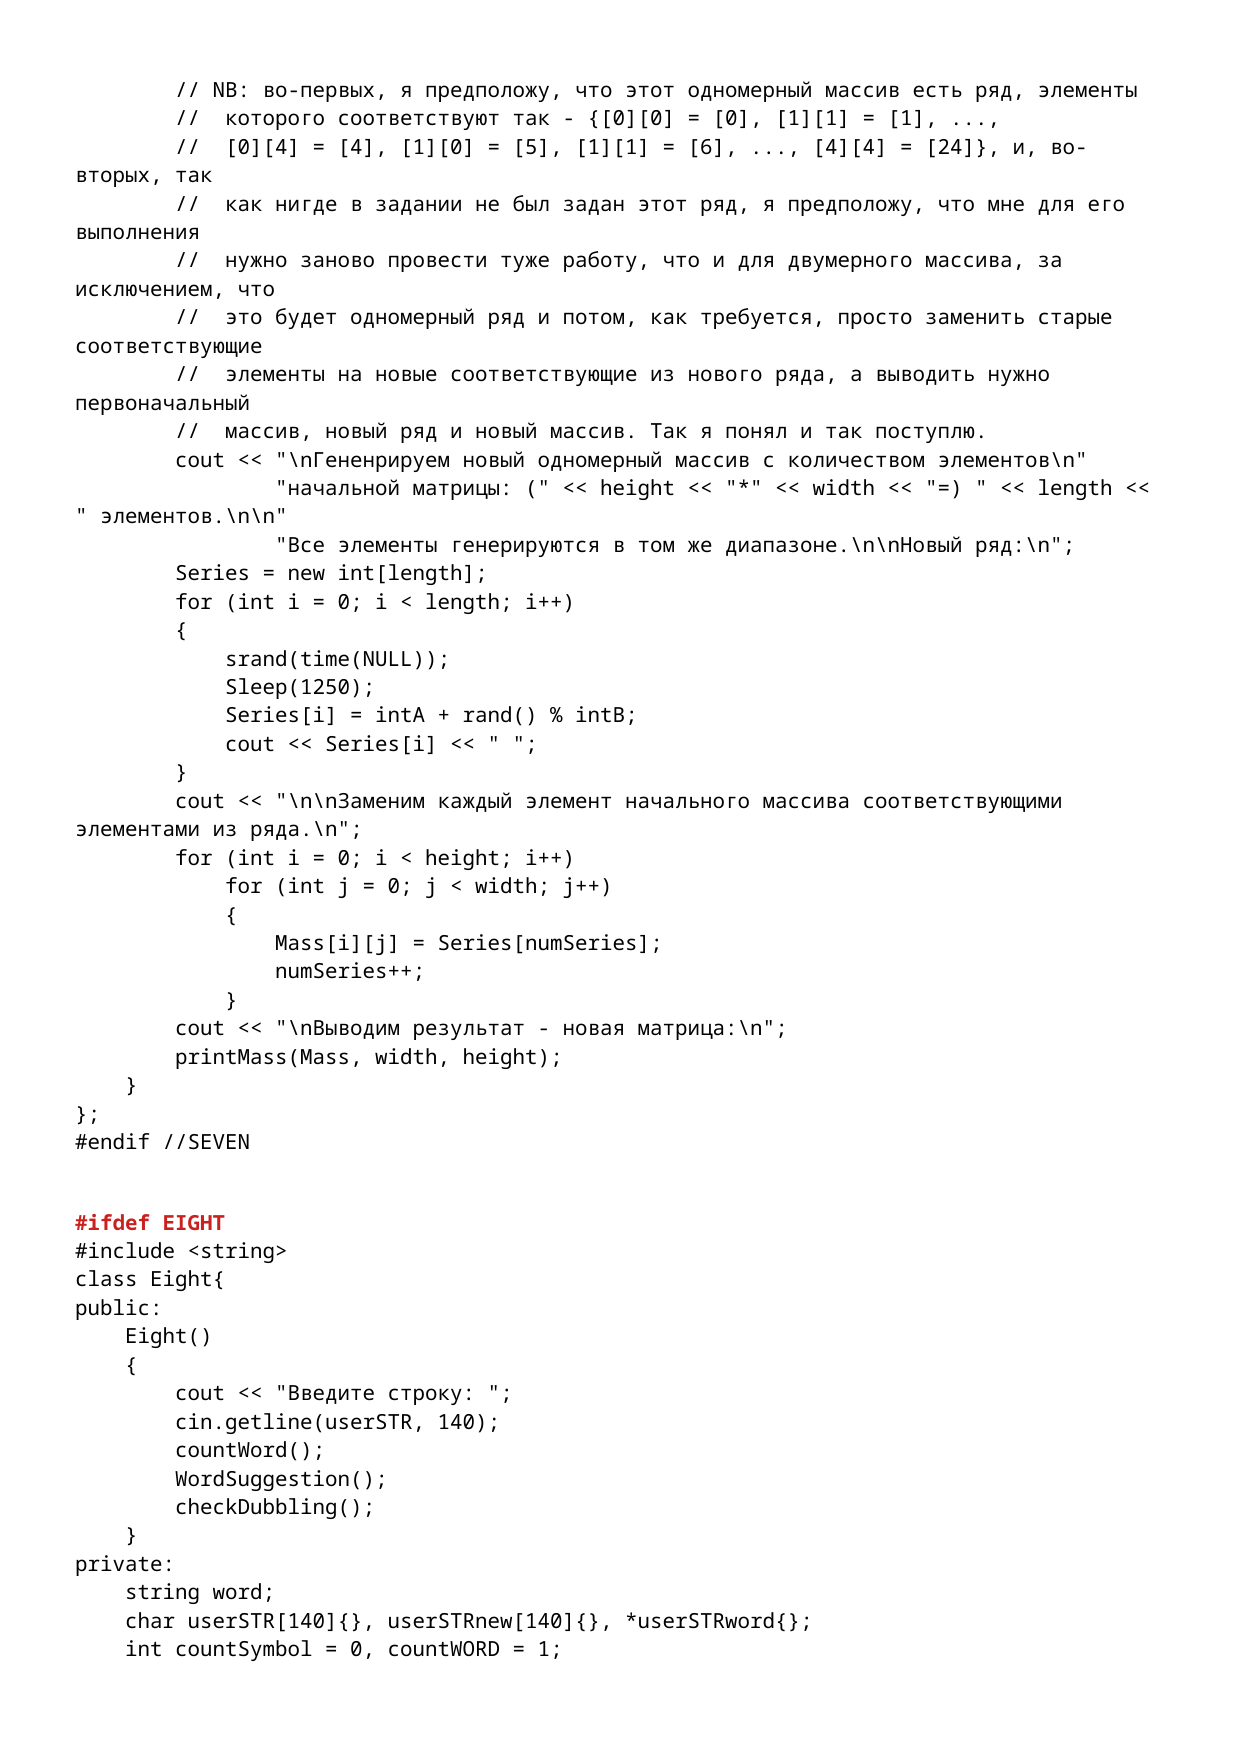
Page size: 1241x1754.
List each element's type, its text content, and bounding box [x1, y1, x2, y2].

text #ifdef EIGHT #include <string> class Eight{ public: Eight() { cout << "Введите строку: "; cin.getline(userSTR, 140); countWord(); WordSuggestion(); checkDubbling(); } private: string word; char userSTR[140]{}, userSTRnew[140]{}, *userSTRword{}; int countSymbol = 0, countWORD = 1; [75, 1179, 1165, 1663]
text // NB: во-первых, я предположу, что этот одномерный массив есть ряд, элементы // которого соответствуют так - {[0][0] = [0], [1][1] = [1], ..., // [0][4] = [4], [1][0] = [5], [1][1] = [6], ..., [4][4] = [24]}, и, во-вторых, так // как нигде в задании не был задан этот ряд, я предположу, что мне для его выполнения // нужно заново провести туже работу, что и для двумерного массива, за исключением, что // это будет одномерный ряд и потом, как требуется, просто заменить старые соответствующие // элементы на новые соответствующие из нового ряда, а выводить нужно первоначальный // массив, новый ряд и новый массив. Так я понял и так поступлю. cout << "\nГененрируем новый одномерный массив с количеством элементов\n" "начальной матрицы: (" << height << "*" << width << "=) " << length << " элементов.\n\n" "Все элементы генерируются в том же диапазоне.\n\nНовый ряд:\n"; Series = new int[length]; for (int i = 0; i < length; i++) { srand(time(NULL)); Sleep(1250); Series[i] = intA + rand() % intB; cout << Series[i] << " "; } cout << "\n\nЗаменим каждый элемент начального массива соответствующими элементами из ряда.\n"; for (int i = 0; i < height; i++) for (int j = 0; j < width; j++) { Mass[i][j] = Series[numSeries]; numSeries++; } cout << "\nВыводим результат - новая матрица:\n"; printMass(Mass, width, height); } }; #endif //SEVEN [75, 75, 1165, 1156]
